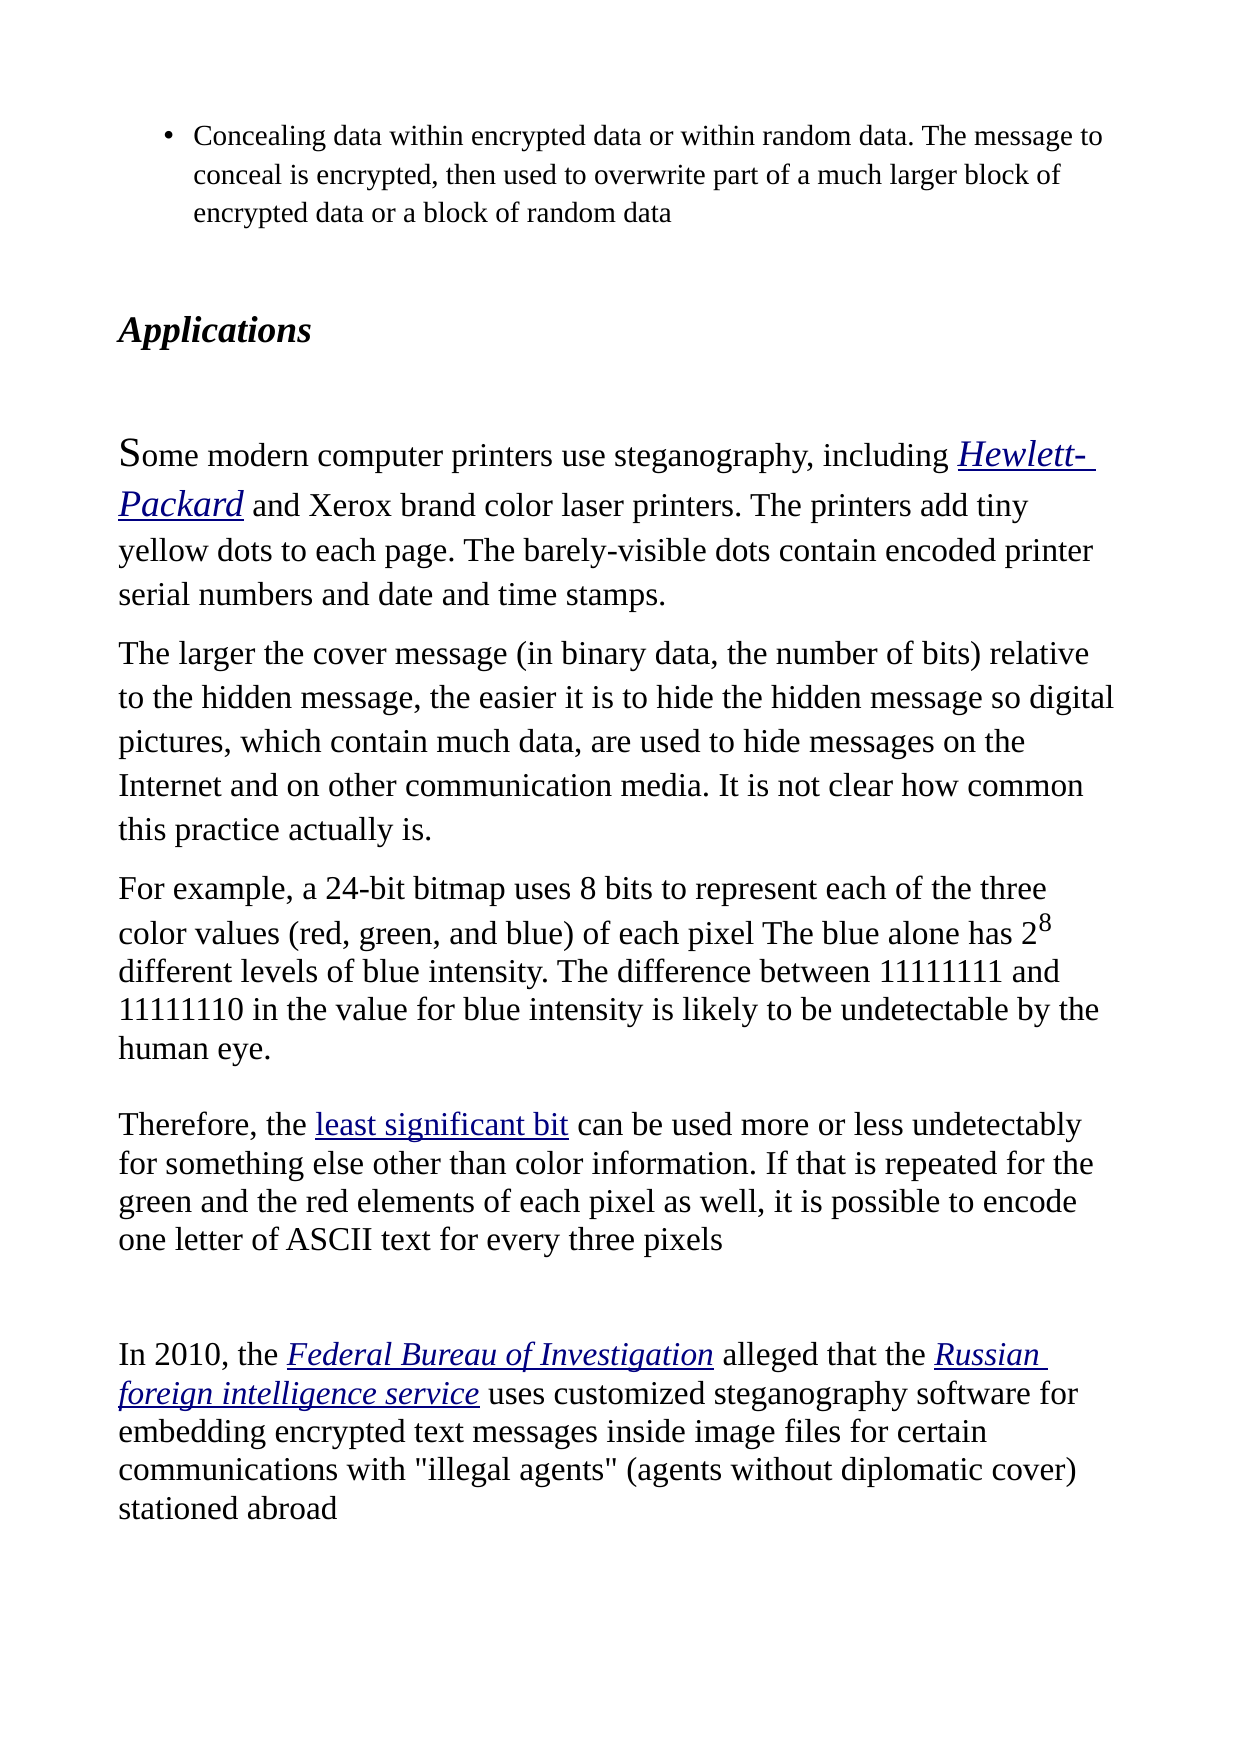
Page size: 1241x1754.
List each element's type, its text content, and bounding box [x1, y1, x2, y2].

text Therefore, the least significant bit can be used more or less undetectably for something else other than color information. If that is repeated for the green and the red elements of each pixel as well, it is possible to encode one letter of ASCII text for every three pixels [118, 1104, 1122, 1258]
text The larger the cover message (in binary data, the number of bits) relative to the hidden message, the easier it is to hide the hidden message so digital pictures, which contain much data, are used to hide messages on the Internet and on other communication media. It is not clear how common this practice actually is. [118, 633, 1122, 848]
text In 2010, the Federal Bureau of Investigation alleged that the Russian foreign intelligence service uses customized steganography software for embedding encrypted text messages inside image files for certain communications with "illegal agents" (agents without diplomatic cover) stationed abroad [118, 1334, 1122, 1526]
text For example, a 24-bit bitmap uses 8 bits to represent each of the three color values (red, green, and blue) of each pixel The blue alone has 28 different levels of blue intensity. The difference between 11111111 and 11111110 in the value for blue intensity is likely to be undetectable by the human eye. [118, 868, 1122, 1066]
list Concealing data within encrypted data or within random data. The message to conceal is encrypted, then used to overwrite part of a much larger block of encrypted data or a block of random data [164, 118, 1122, 229]
text Some modern computer printers use steganography, including Hewlett- Packard and Xerox brand color laser printers. The printers add tiny yellow dots to each page. The barely-visible dots contain encoded printer serial numbers and date and time stamps. [118, 427, 1122, 613]
subtitle Applications [118, 308, 1122, 351]
